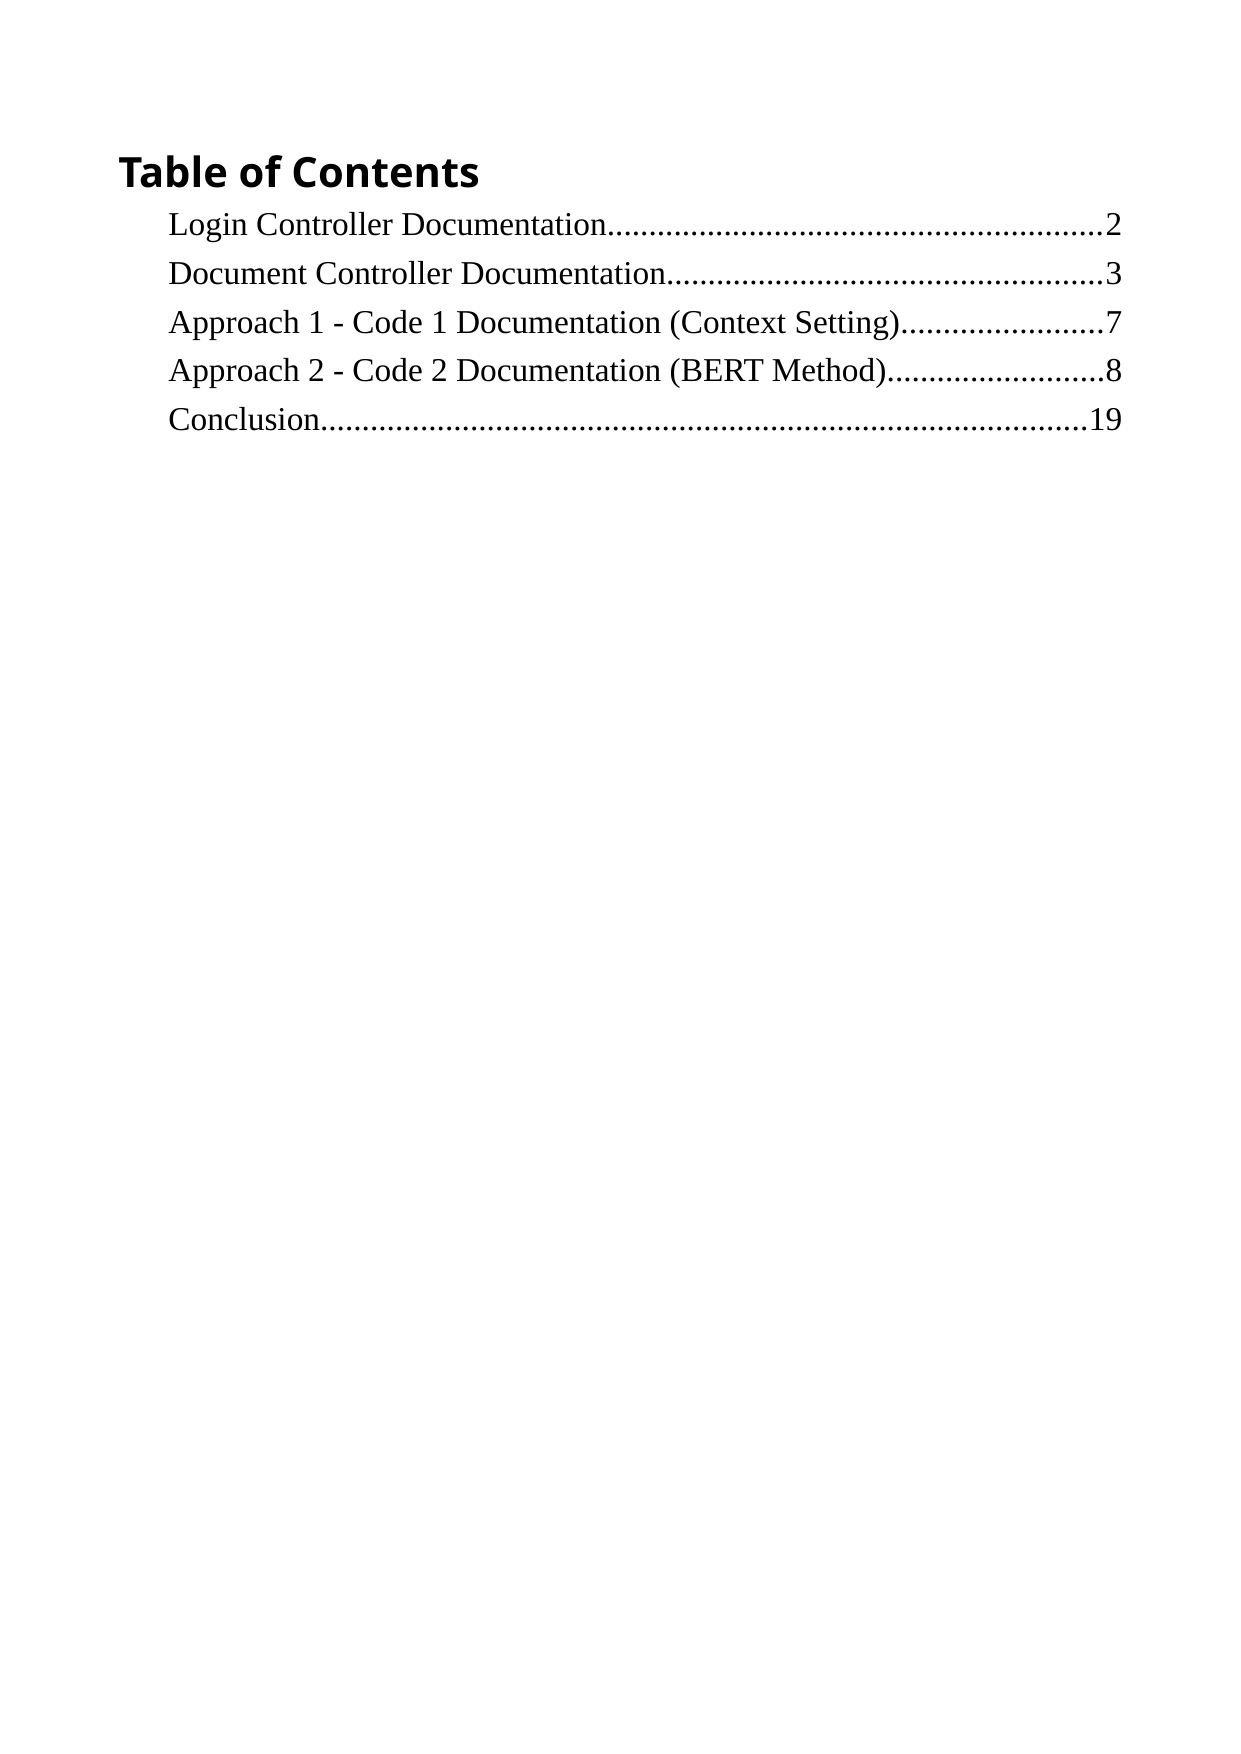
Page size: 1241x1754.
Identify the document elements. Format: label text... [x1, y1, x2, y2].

text Approach 2 - Code 2 Documentation (BERT Method) 8 [168, 351, 1122, 389]
text Conclusion 19 [168, 399, 1122, 438]
text Document Controller Documentation 3 [168, 253, 1122, 291]
subtitle Table of Contents [118, 143, 1122, 200]
text Approach 1 - Code 1 Documentation (Context Setting) 7 [168, 302, 1122, 340]
text Login Controller Documentation 2 [168, 204, 1122, 243]
